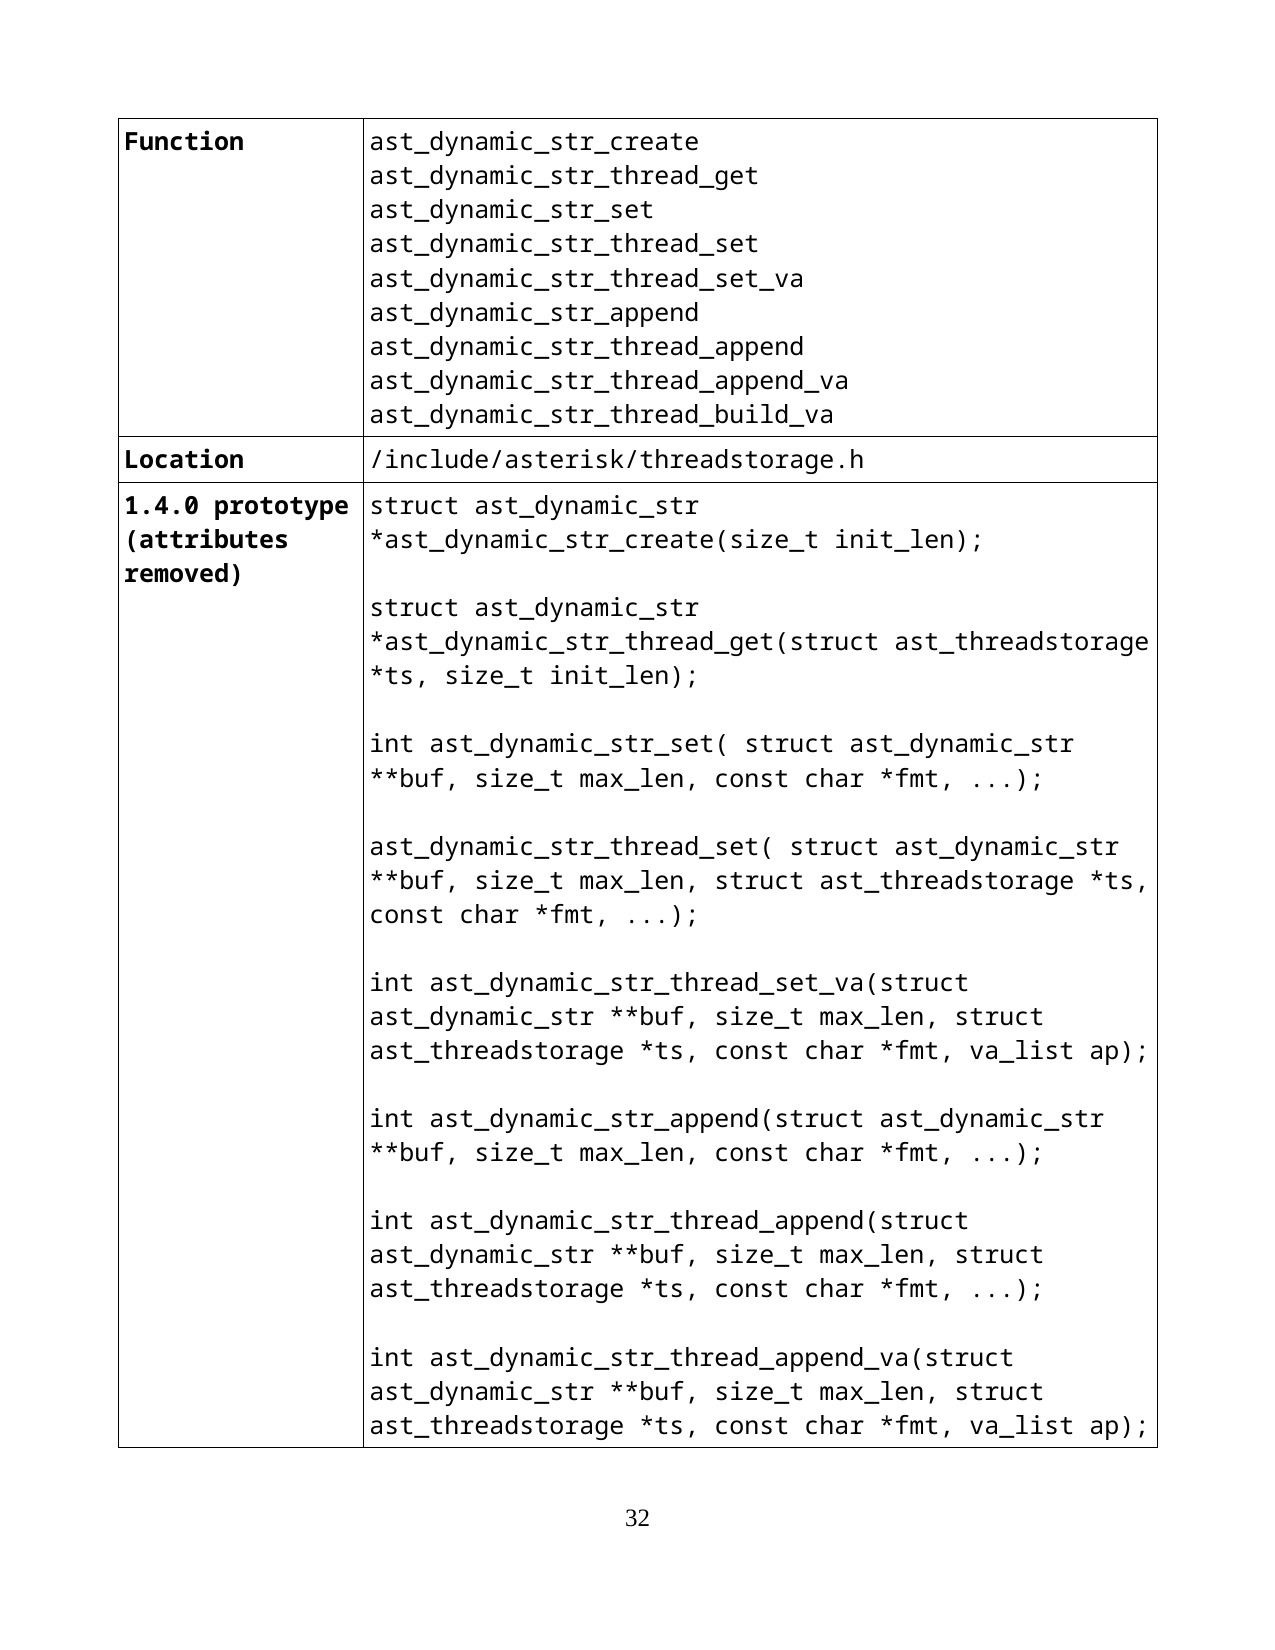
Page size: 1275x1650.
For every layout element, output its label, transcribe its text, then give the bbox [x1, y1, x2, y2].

table_header ast_dynamic_str_create ast_dynamic_str_thread_get ast_dynamic_str_set ast_dynamic_str_thread_set ast_dynamic_str_thread_set_va ast_dynamic_str_append ast_dynamic_str_thread_append ast_dynamic_str_thread_append_va ast_dynamic_str_thread_build_va [364, 119, 1157, 436]
table_cell struct ast_dynamic_str *ast_dynamic_str_create(size_t init_len); struct ast_dynamic_str *ast_dynamic_str_thread_get(struct ast_threadstorage *ts, size_t init_len); int ast_dynamic_str_set( struct ast_dynamic_str **buf, size_t max_len, const char *fmt, ...); ast_dynamic_str_thread_set( struct ast_dynamic_str **buf, size_t max_len, struct ast_threadstorage *ts, const char *fmt, ...); int ast_dynamic_str_thread_set_va(struct ast_dynamic_str **buf, size_t max_len, struct ast_threadstorage *ts, const char *fmt, va_list ap); int ast_dynamic_str_append(struct ast_dynamic_str **buf, size_t max_len, const char *fmt, ...); int ast_dynamic_str_thread_append(struct ast_dynamic_str **buf, size_t max_len, struct ast_threadstorage *ts, const char *fmt, ...); int ast_dynamic_str_thread_append_va(struct ast_dynamic_str **buf, size_t max_len, struct ast_threadstorage *ts, const char *fmt, va_list ap); [364, 483, 1157, 1447]
table_cell /include/asterisk/threadstorage.h [364, 437, 1157, 482]
table_cell 1.4.0 prototype (attributes removed) [119, 483, 363, 1447]
table_cell Location [119, 437, 363, 482]
table_header Function [119, 119, 363, 436]
